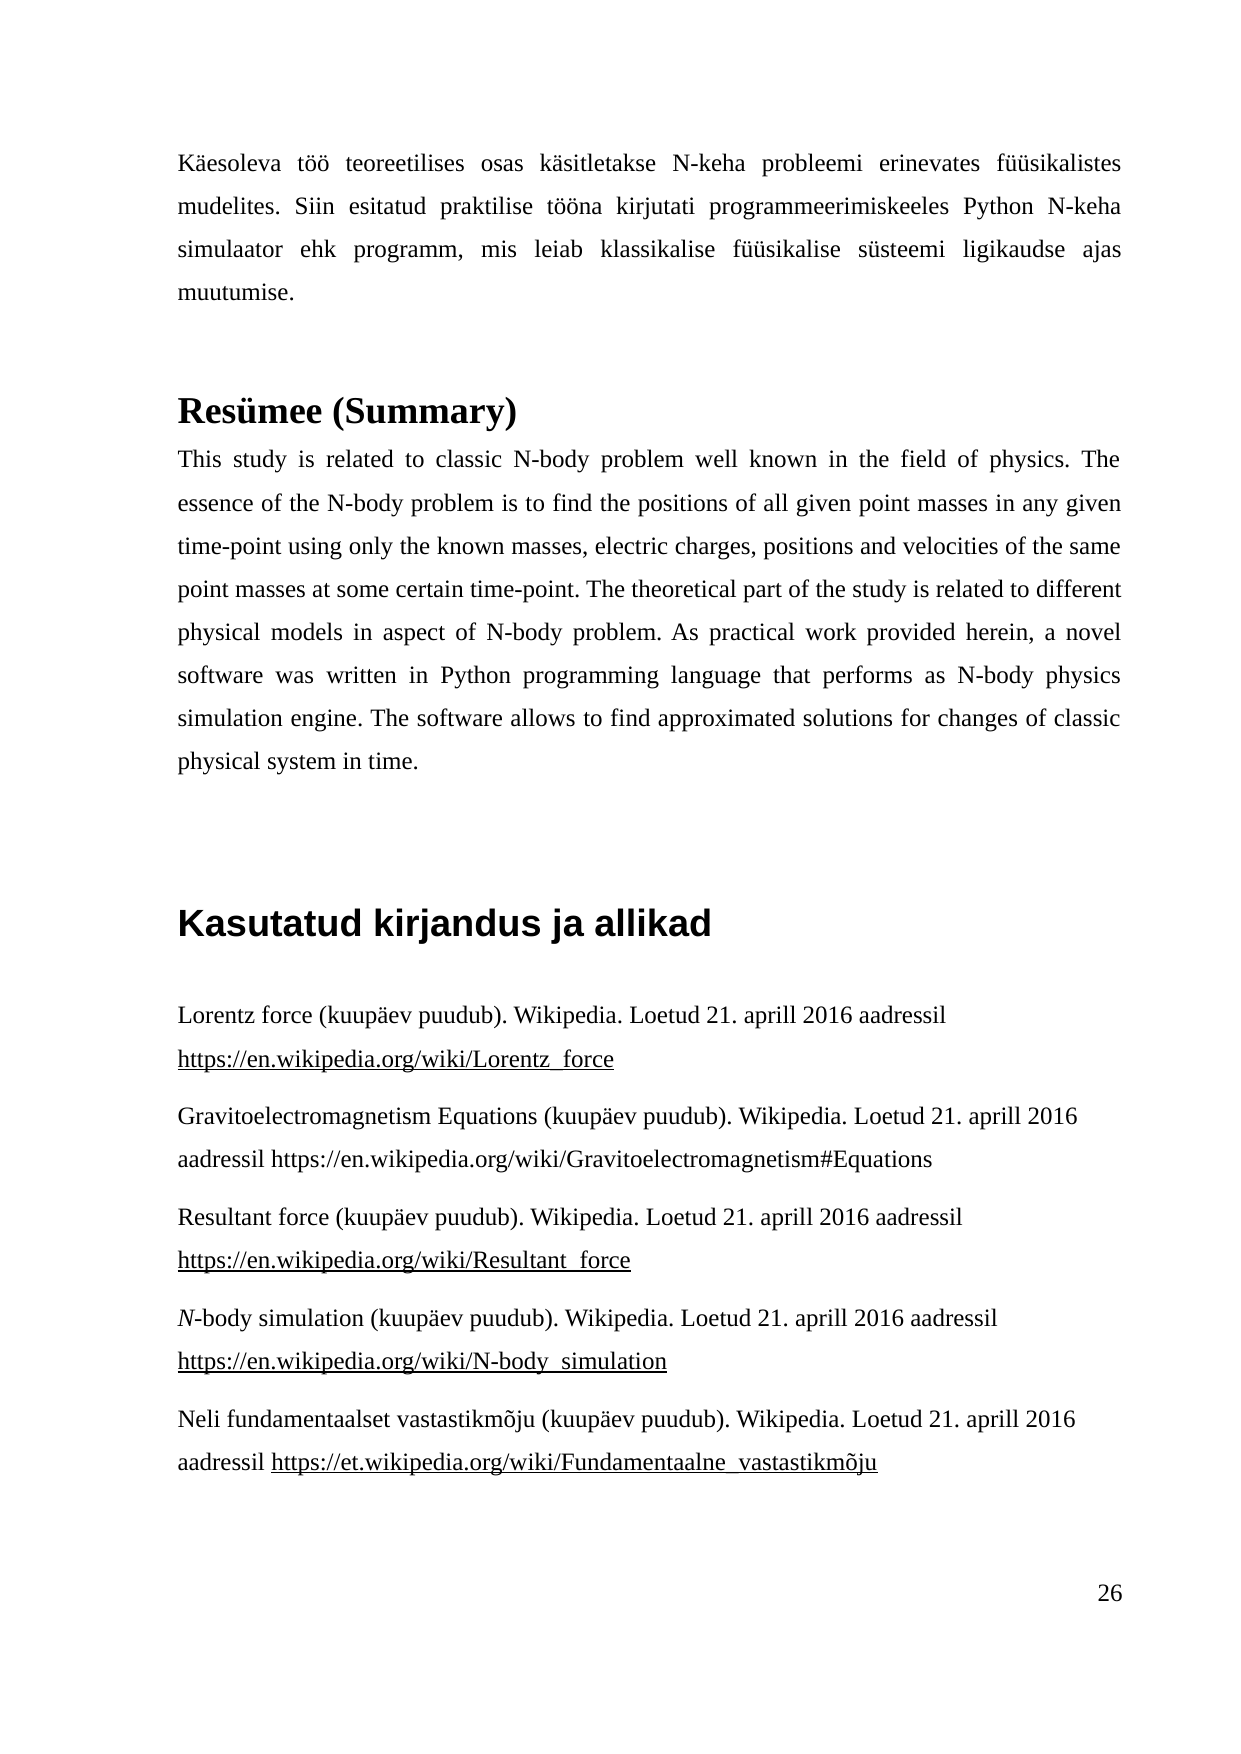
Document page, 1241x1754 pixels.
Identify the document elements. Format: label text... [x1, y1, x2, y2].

text This study is related to classic N-body problem well known in the field of physics. The essence of the N-body problem is to find the positions of all given point masses in any given time-point using only the known masses, electric charges, positions and velocities of the same point masses at some certain time-point. The theoretical part of the study is related to different physical models in aspect of N-body problem. As practical work provided herein, a novel software was written in Python programming language that performs as N-body physics simulation engine. The software allows to find approximated solutions for changes of classic physical system in time. [177, 444, 1122, 775]
text Käesoleva töö teoreetilises osas käsitletakse N-keha probleemi erinevates füüsikalistes mudelites. Siin esitatud praktilise tööna kirjutati programmeerimiskeeles Python N-keha simulaator ehk programm, mis leiab klassikalise füüsikalise süsteemi ligikaudse ajas muutumise. [177, 148, 1122, 306]
subtitle Kasutatud kirjandus ja allikad [177, 901, 1122, 945]
text Lorentz force (kuupäev puudub). Wikipedia. Loetud 21. aprill 2016 aadressil https://en.wikipedia.org/wiki/Lorentz_force [177, 1001, 1122, 1072]
text Gravitoelectromagnetism Equations (kuupäev puudub). Wikipedia. Loetud 21. aprill 2016 aadressil https://en.wikipedia.org/wiki/Gravitoelectromagnetism#Equations [177, 1101, 1122, 1173]
text Resultant force (kuupäev puudub). Wikipedia. Loetud 21. aprill 2016 aadressil https://en.wikipedia.org/wiki/Resultant_force [177, 1202, 1122, 1274]
text N-body simulation (kuupäev puudub). Wikipedia. Loetud 21. aprill 2016 aadressil https://en.wikipedia.org/wiki/N-body_simulation [177, 1303, 1122, 1375]
subtitle Resümee (Summary) [177, 388, 1122, 432]
text Neli fundamentaalset vastastikmõju (kuupäev puudub). Wikipedia. Loetud 21. aprill 2016 aadressil https://et.wikipedia.org/wiki/Fundamentaalne_vastastikmõju [177, 1404, 1122, 1476]
